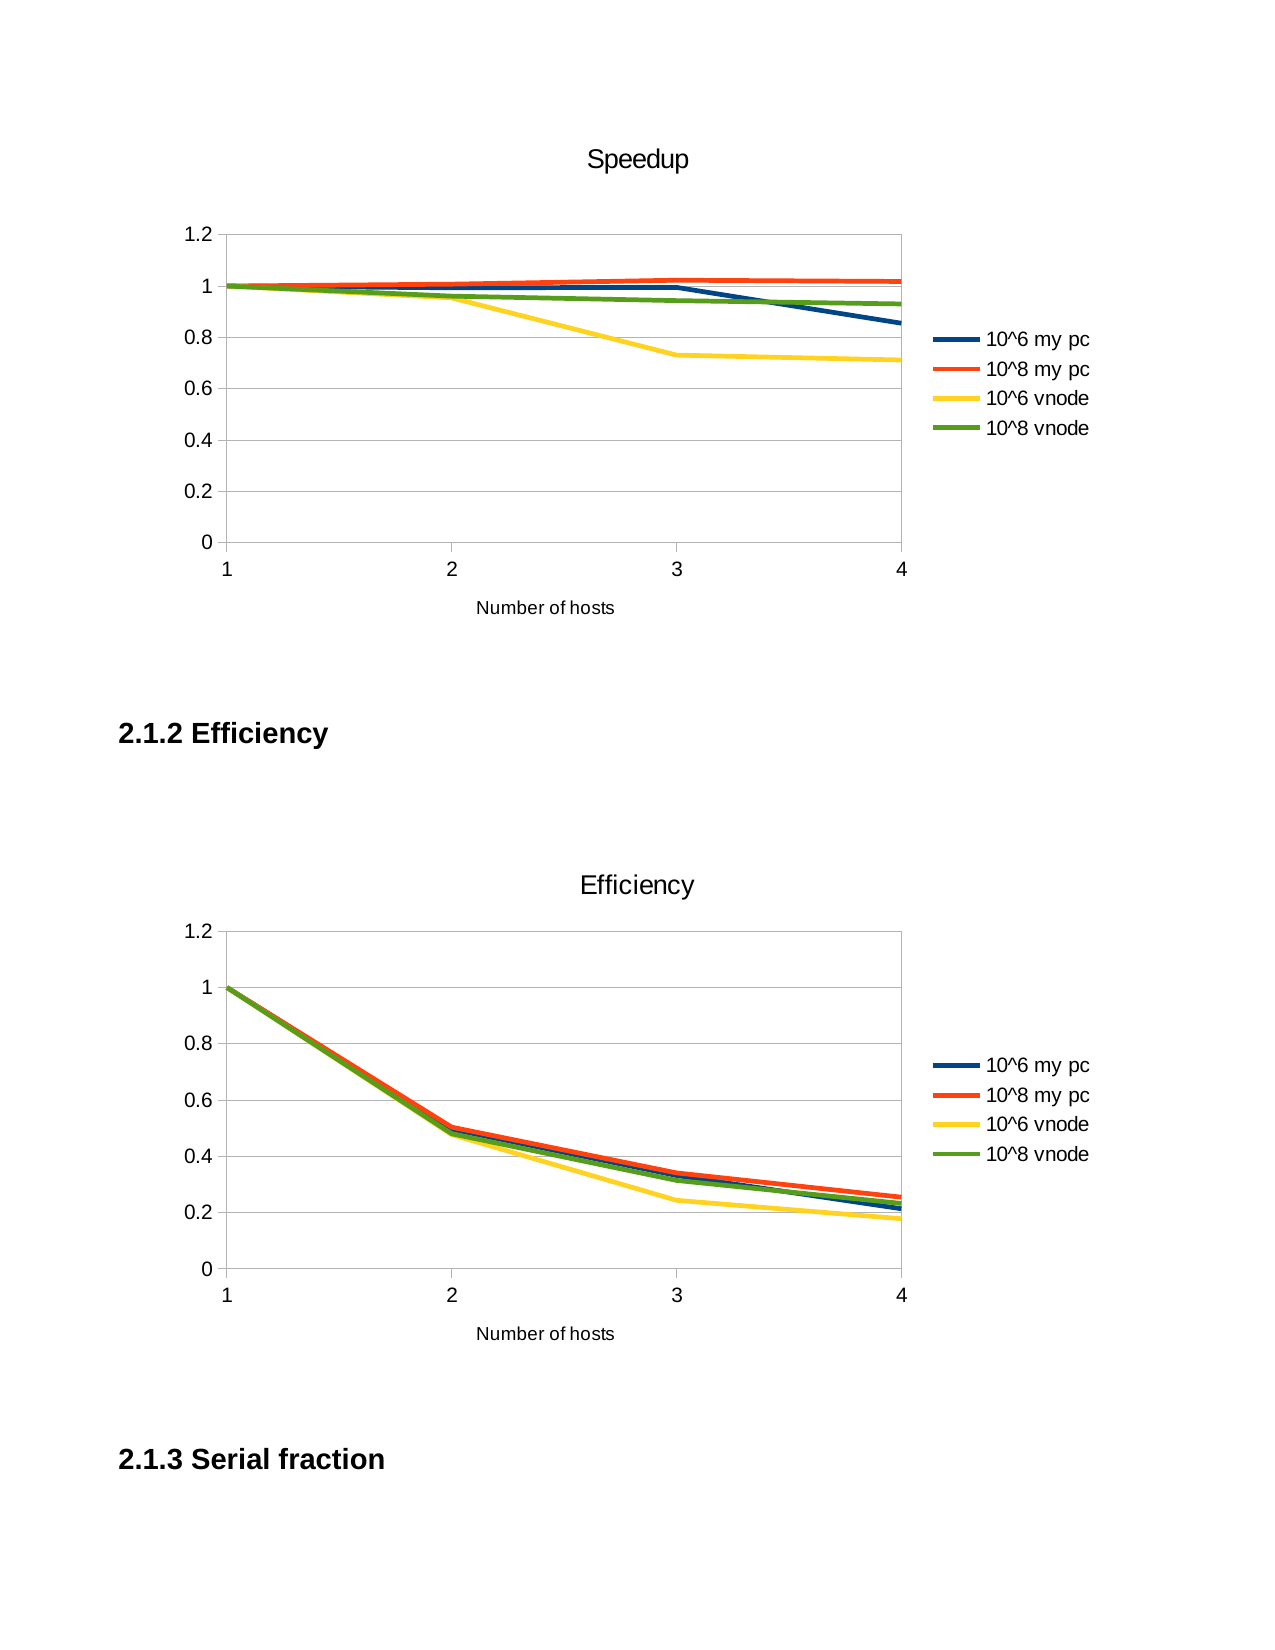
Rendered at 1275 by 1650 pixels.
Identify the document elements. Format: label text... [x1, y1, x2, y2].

subtitle 2.1.2 Efficiency [118, 716, 1157, 749]
subtitle 2.1.3 Serial fraction [118, 1442, 1157, 1476]
